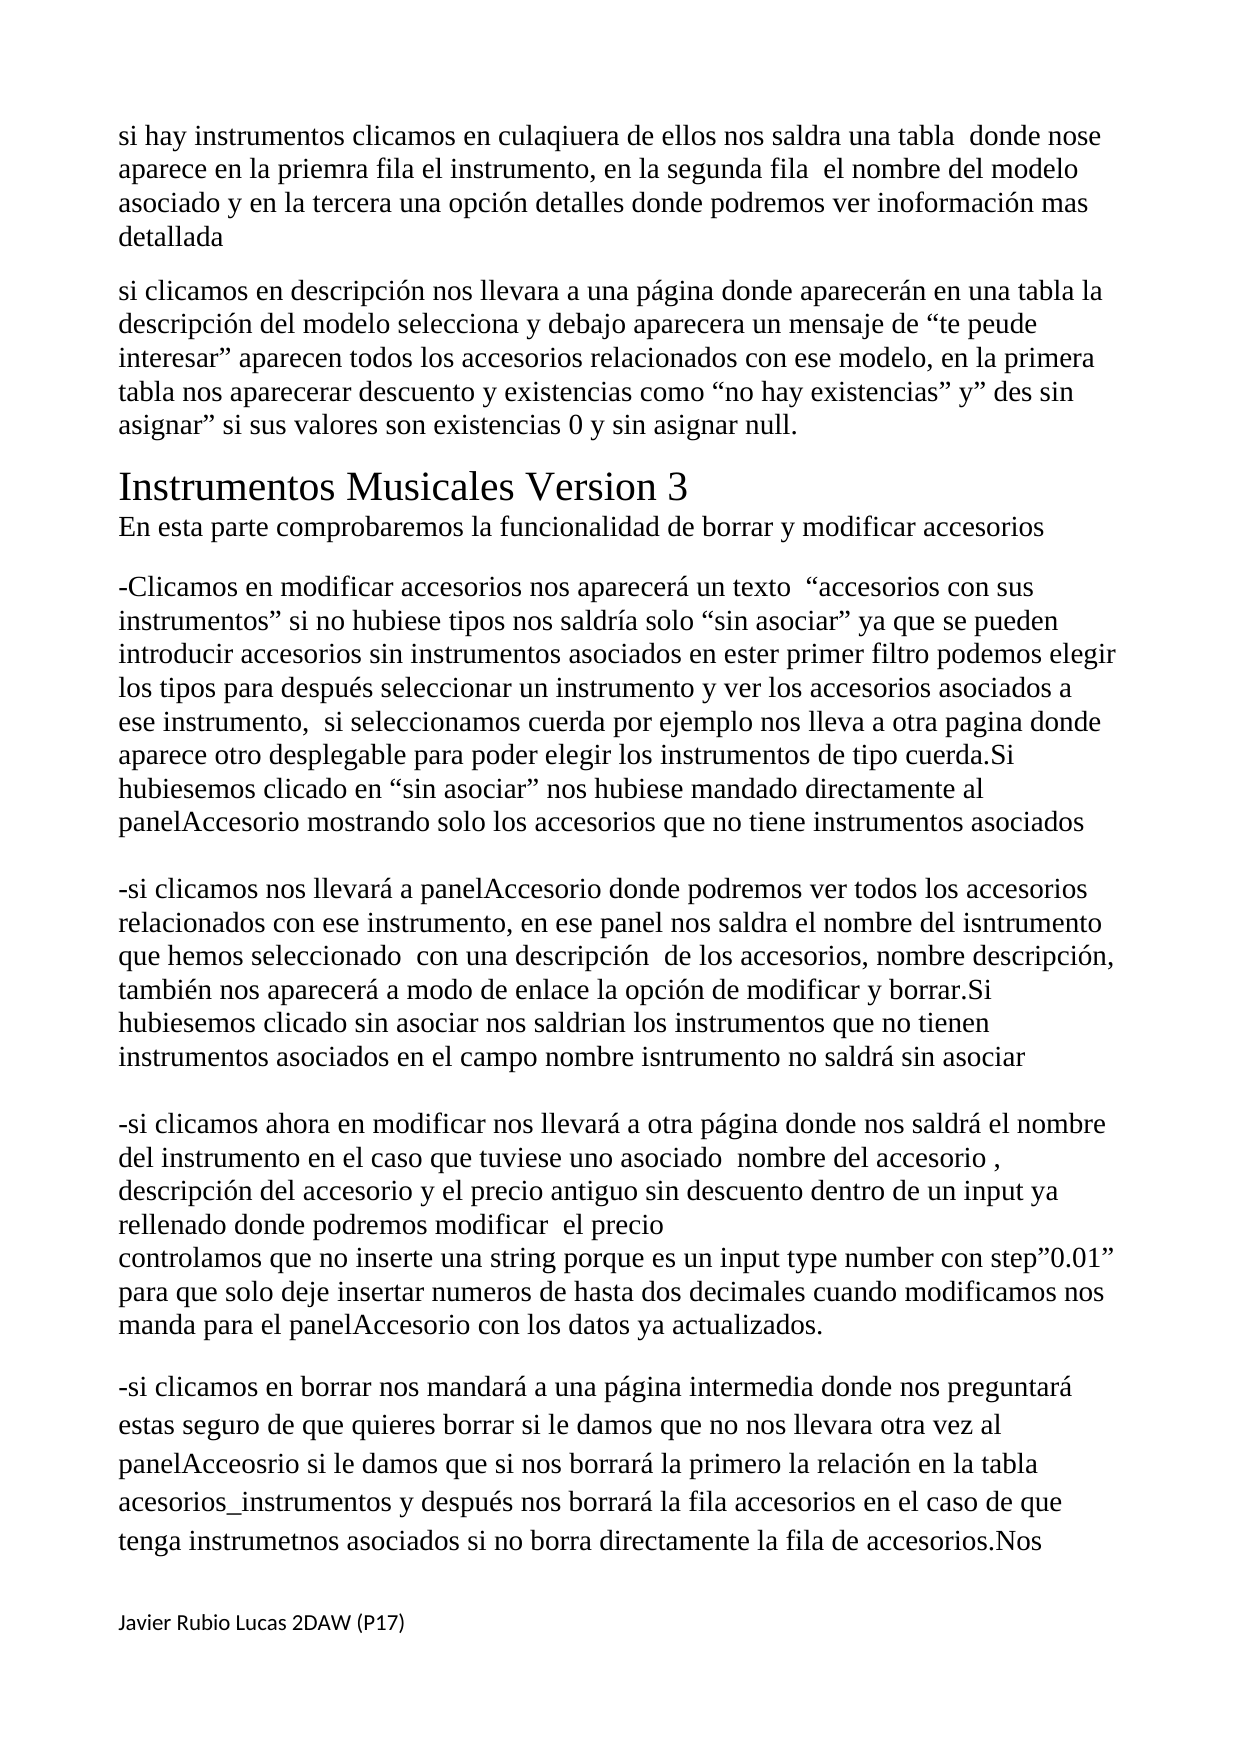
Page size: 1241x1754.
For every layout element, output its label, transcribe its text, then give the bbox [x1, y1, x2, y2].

text En esta parte comprobaremos la funcionalidad de borrar y modificar accesorios [118, 509, 1122, 543]
text -si clicamos nos llevará a panelAccesorio donde podremos ver todos los accesorios relacionados con ese instrumento, en ese panel nos saldra el nombre del isntrumento que hemos seleccionado con una descripción de los accesorios, nombre descripción, también nos aparecerá a modo de enlace la opción de modificar y borrar.Si hubiesemos clicado sin asociar nos saldrian los instrumentos que no tienen instrumentos asociados en el campo nombre isntrumento no saldrá sin asociar [118, 871, 1122, 1073]
text si hay instrumentos clicamos en culaqiuera de ellos nos saldra una tabla donde nose aparece en la priemra fila el instrumento, en la segunda fila el nombre del modelo asociado y en la tercera una opción detalles donde podremos ver inoformación mas detallada [118, 118, 1122, 252]
text si clicamos en descripción nos llevara a una página donde aparecerán en una tabla la descripción del modelo selecciona y debajo aparecera un mensaje de “te peude interesar” aparecen todos los accesorios relacionados con ese modelo, en la primera tabla nos aparecerar descuento y existencias como “no hay existencias” y” des sin asignar” si sus valores son existencias 0 y sin asignar null. [118, 273, 1122, 441]
text -si clicamos en borrar nos mandará a una página intermedia donde nos preguntará estas seguro de que quieres borrar si le damos que no nos llevara otra vez al panelAcceosrio si le damos que si nos borrará la primero la relación en la tabla acesorios_instrumentos y después nos borrará la fila accesorios en el caso de que tenga instrumetnos asociados si no borra directamente la fila de accesorios.Nos [118, 1369, 1122, 1557]
text -Clicamos en modificar accesorios nos aparecerá un texto “accesorios con sus instrumentos” si no hubiese tipos nos saldría solo “sin asociar” ya que se pueden introducir accesorios sin instrumentos asociados en ester primer filtro podemos elegir los tipos para después seleccionar un instrumento y ver los accesorios asociados a ese instrumento, si seleccionamos cuerda por ejemplo nos lleva a otra pagina donde aparece otro desplegable para poder elegir los instrumentos de tipo cuerda.Si hubiesemos clicado en “sin asociar” nos hubiese mandado directamente al panelAccesorio mostrando solo los accesorios que no tiene instrumentos asociados [118, 569, 1122, 838]
text Instrumentos Musicales Version 3 [118, 462, 1122, 509]
text controlamos que no inserte una string porque es un input type number con step”0.01” para que solo deje insertar numeros de hasta dos decimales cuando modificamos nos manda para el panelAccesorio con los datos ya actualizados. [118, 1240, 1122, 1341]
text -si clicamos ahora en modificar nos llevará a otra página donde nos saldrá el nombre del instrumento en el caso que tuviese uno asociado nombre del accesorio , descripción del accesorio y el precio antiguo sin descuento dentro de un input ya rellenado donde podremos modificar el precio [118, 1106, 1122, 1240]
